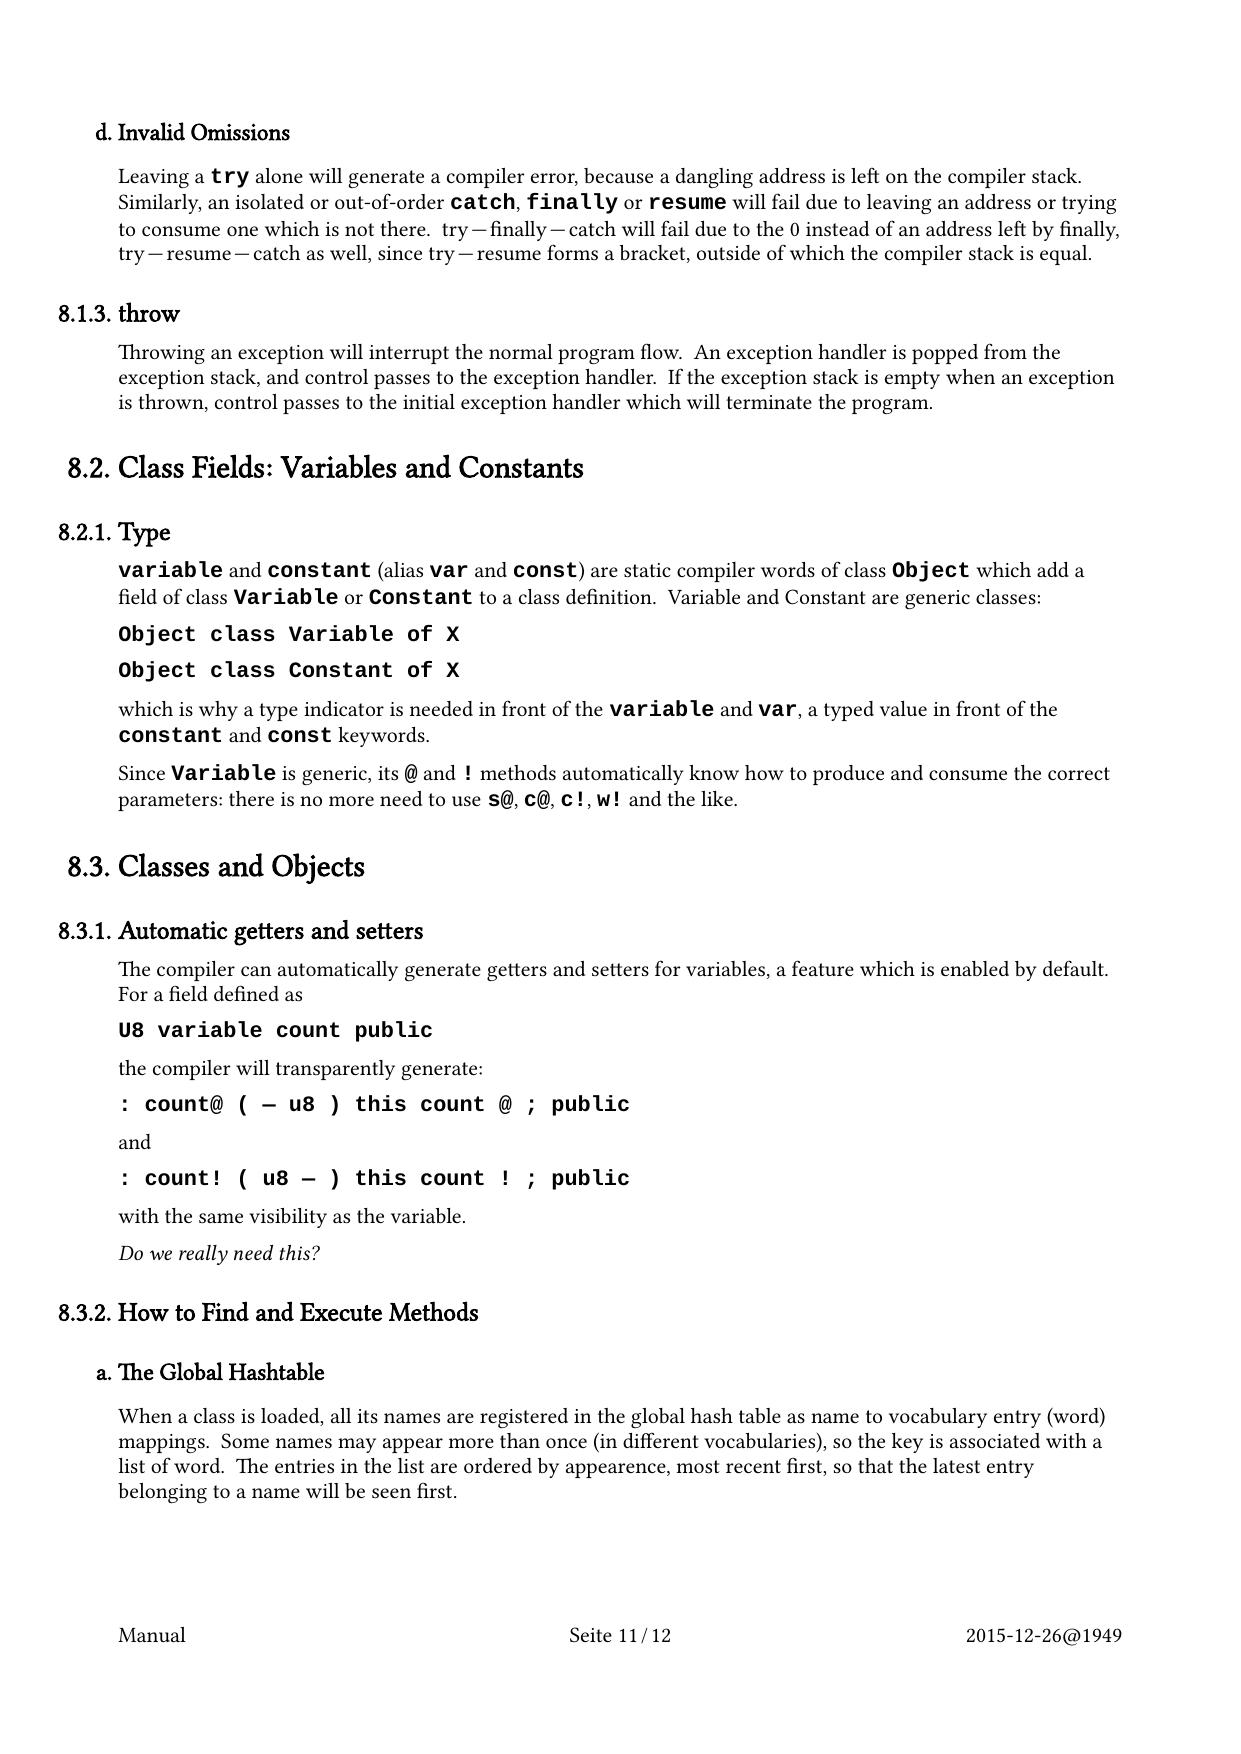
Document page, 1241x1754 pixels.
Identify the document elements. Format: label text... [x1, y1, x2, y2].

text Object class Variable of X [118, 623, 1122, 647]
text the compiler will transparently generate: [118, 1056, 1122, 1081]
subtitle The Global Hashtable [118, 1358, 1122, 1385]
text with the same visibility as the variable. [118, 1203, 1122, 1228]
text variable and constant (alias var and const) are static compiler words of class Object which add a field of class Variable or Constant to a class definition. Variable and Constant are generic classes: [118, 558, 1122, 611]
text and [118, 1130, 1122, 1154]
subtitle Automatic getters and setters [118, 915, 1122, 945]
text When a class is loaded, all its names are registered in the global hash table as name to vocabulary entry (word) mappings. Some names may appear more than once (in different vocabularies), so the key is associated with a list of word. The entries in the list are ordered by appearence, most recent first, so that the latest entry belonging to a name will be seen first. [118, 1404, 1122, 1503]
text Throwing an exception will interrupt the normal program flow. An exception handler is popped from the exception stack, and control passes to the exception handler. If the exception stack is empty when an exception is thrown, control passes to the initial exception handler which will terminate the program. [118, 340, 1122, 414]
subtitle Type [118, 516, 1122, 546]
text U8 variable count public [118, 1019, 1122, 1044]
text Do we really need this? [118, 1241, 1122, 1265]
text : count@ ( — u8 ) this count @ ; public [118, 1093, 1122, 1118]
subtitle How to Find and Execute Methods [118, 1297, 1122, 1327]
text : count! ( u8 — ) this count ! ; public [118, 1167, 1122, 1191]
subtitle Invalid Omissions [118, 118, 1122, 146]
text Leaving a try alone will generate a compiler error, because a dangling address is left on the compiler stack. Similarly, an isolated or out-of-order catch, finally or resume will fail due to leaving an address or trying to consume one which is not there. try — finally — catch will fail due to the 0 instead of an address left by finally, try — resume — catch as well, since try — resume forms a bracket, outside of which the compiler stack is equal. [118, 164, 1122, 266]
text Since Variable is generic, its @ and ! methods automatically know how to produce and consume the correct parameters: there is no more need to use s@, c@, c!, w! and the like. [118, 761, 1122, 813]
subtitle Classes and Objects [118, 848, 1122, 883]
subtitle throw [118, 298, 1122, 328]
text The compiler can automatically generate getters and setters for variables, a feature which is enabled by default. For a field defined as [118, 957, 1122, 1007]
subtitle Class Fields: Variables and Constants [118, 449, 1122, 485]
text Object class Constant of X [118, 659, 1122, 684]
text which is why a type indicator is needed in front of the variable and var, a typed value in front of the constant and const keywords. [118, 696, 1122, 749]
